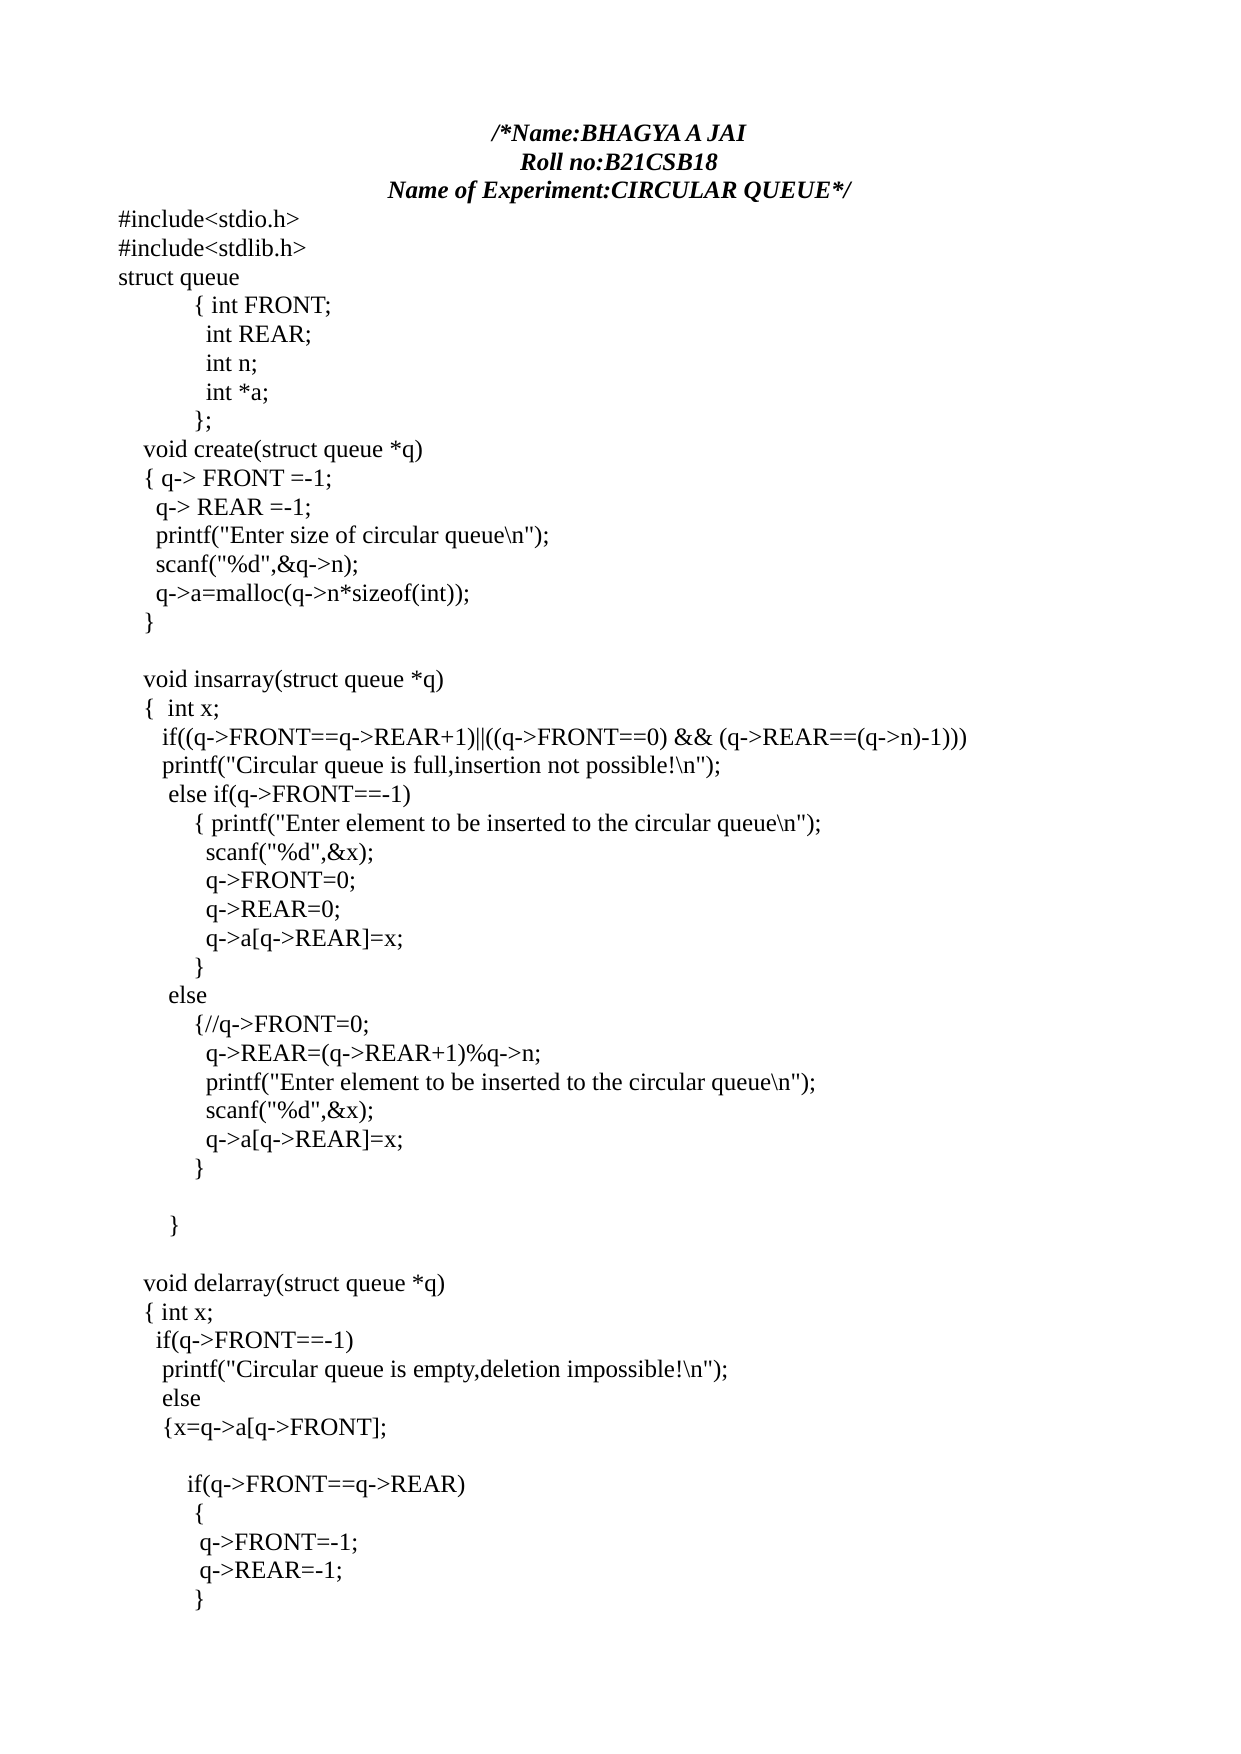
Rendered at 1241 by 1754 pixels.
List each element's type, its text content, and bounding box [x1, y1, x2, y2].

text else [118, 981, 1122, 1009]
text { [118, 1498, 1122, 1527]
text } [118, 607, 1122, 636]
text q->FRONT=0; [118, 866, 1122, 894]
text scanf("%d",&q->n); [118, 549, 1122, 578]
text scanf("%d",&x); [118, 1096, 1122, 1124]
text { int FRONT; [118, 291, 1122, 319]
text q->REAR=0; [118, 894, 1122, 923]
text { printf("Enter element to be inserted to the circular queue\n"); [118, 808, 1122, 837]
text Name of Experiment:CIRCULAR QUEUE*/ [118, 176, 1122, 204]
text {x=q->a[q->FRONT]; [118, 1412, 1122, 1441]
text } [118, 1153, 1122, 1182]
text void delarray(struct queue *q) [118, 1268, 1122, 1297]
text int *a; [118, 377, 1122, 406]
text {//q->FRONT=0; [118, 1009, 1122, 1038]
text { int x; [118, 693, 1122, 722]
text if(q->FRONT==q->REAR) [118, 1469, 1122, 1498]
text q->a[q->REAR]=x; [118, 1124, 1122, 1153]
text scanf("%d",&x); [118, 837, 1122, 866]
text if((q->FRONT==q->REAR+1)||((q->FRONT==0) && (q->REAR==(q->n)-1))) [118, 722, 1122, 751]
text else [118, 1383, 1122, 1412]
text }; [118, 406, 1122, 434]
text struct queue [118, 262, 1122, 291]
text printf("Circular queue is full,insertion not possible!\n"); [118, 751, 1122, 779]
text } [118, 1584, 1122, 1613]
text printf("Enter element to be inserted to the circular queue\n"); [118, 1067, 1122, 1096]
text q-> REAR =-1; [118, 492, 1122, 521]
text printf("Enter size of circular queue\n"); [118, 521, 1122, 549]
text Roll no:B21CSB18 [118, 147, 1122, 176]
text void insarray(struct queue *q) [118, 664, 1122, 693]
text q->a[q->REAR]=x; [118, 923, 1122, 952]
text } [118, 952, 1122, 981]
text printf("Circular queue is empty,deletion impossible!\n"); [118, 1354, 1122, 1383]
text q->a=malloc(q->n*sizeof(int)); [118, 578, 1122, 607]
text /*Name:BHAGYA A JAI [118, 118, 1122, 147]
text int n; [118, 348, 1122, 377]
text } [118, 1211, 1122, 1239]
text { int x; [118, 1297, 1122, 1326]
text q->FRONT=-1; [118, 1527, 1122, 1556]
text #include<stdio.h> [118, 204, 1122, 233]
text if(q->FRONT==-1) [118, 1326, 1122, 1354]
text else if(q->FRONT==-1) [118, 779, 1122, 808]
text void create(struct queue *q) [118, 434, 1122, 463]
text q->REAR=(q->REAR+1)%q->n; [118, 1038, 1122, 1067]
text { q-> FRONT =-1; [118, 463, 1122, 492]
text int REAR; [118, 319, 1122, 348]
text #include<stdlib.h> [118, 233, 1122, 262]
text q->REAR=-1; [118, 1556, 1122, 1584]
